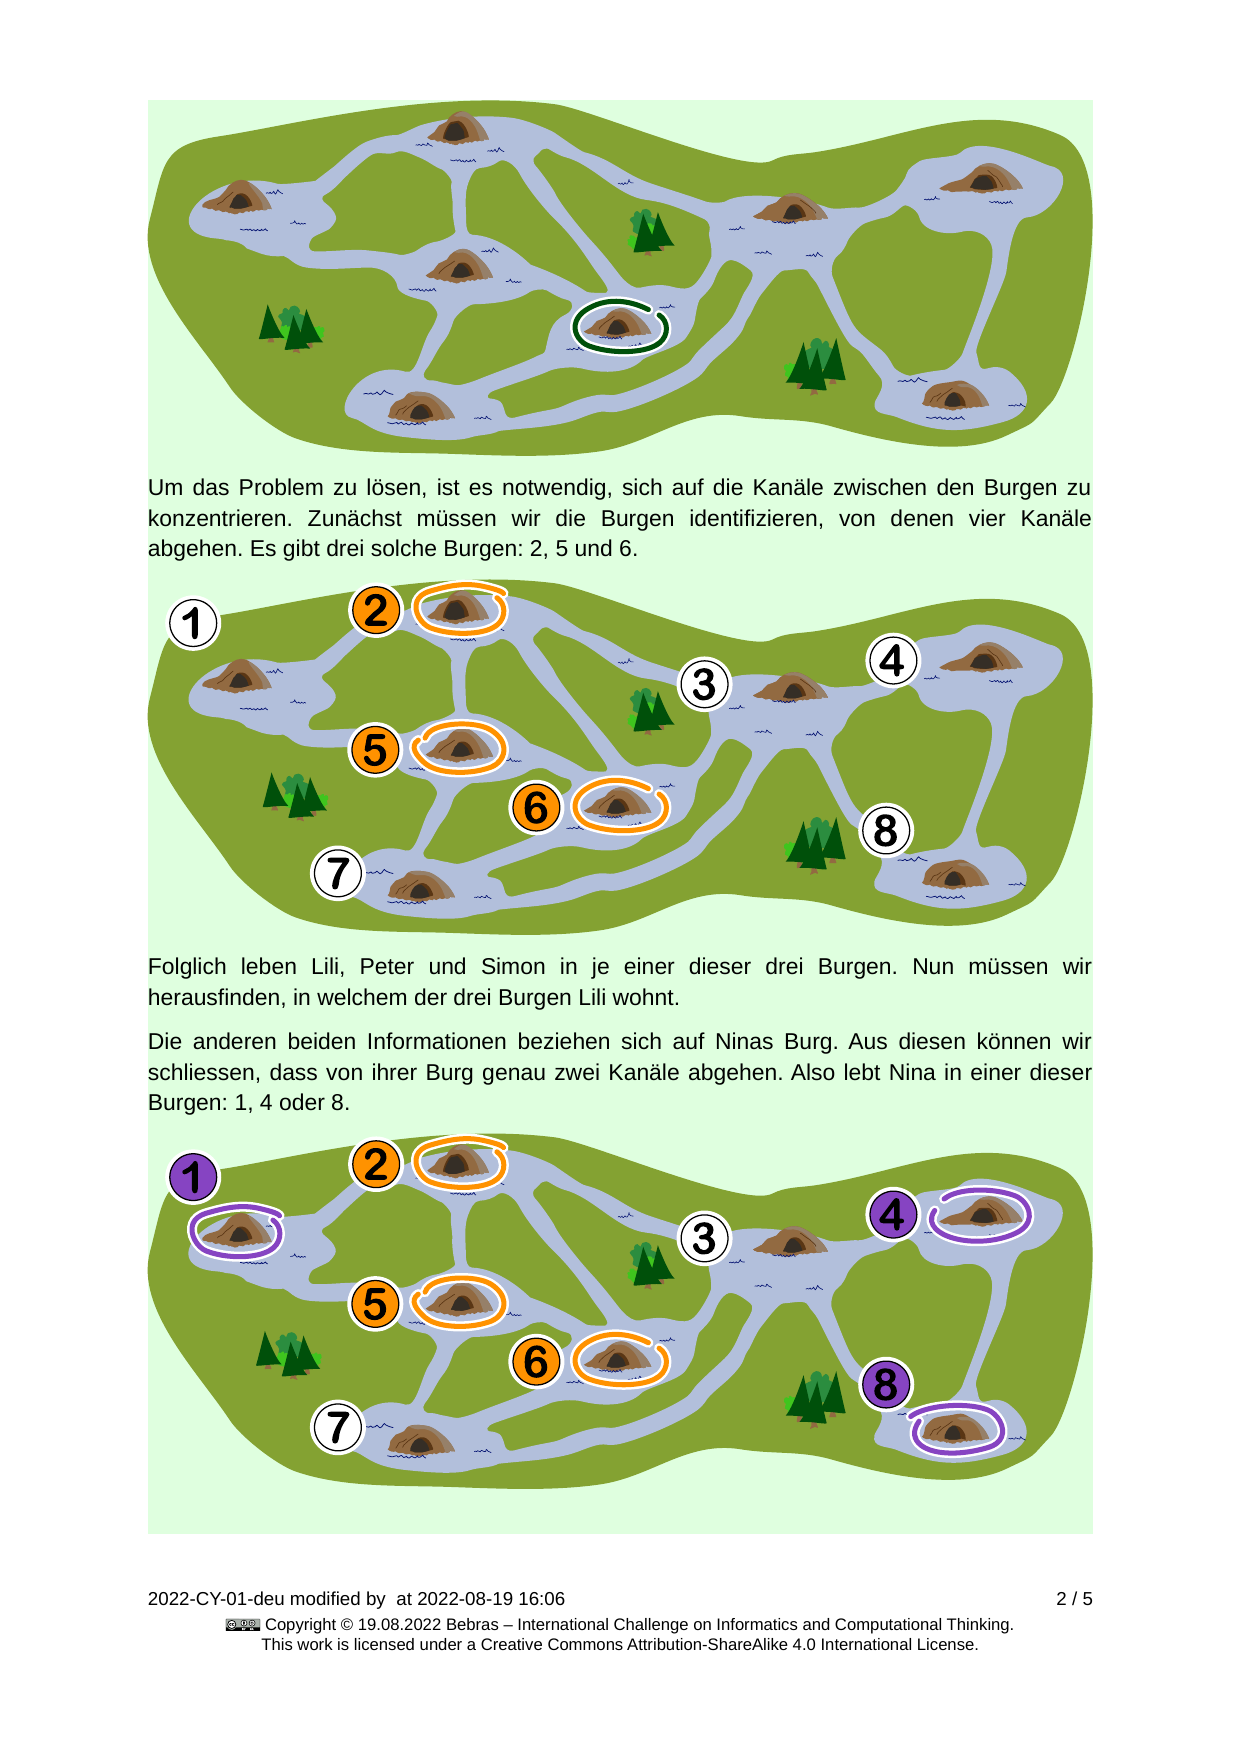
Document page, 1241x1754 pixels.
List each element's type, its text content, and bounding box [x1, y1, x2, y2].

text Um das Problem zu lösen, ist es notwendig, sich auf die Kanäle zwischen den Burgen zu konzentrieren. Zunächst müssen wir die Burgen identifizieren, von denen vier Kanäle abgehen. Es gibt drei solche Burgen: 2, 5 und 6. [148, 474, 1093, 561]
text Folglich leben Lili, Peter und Simon in je einer dieser drei Burgen. Nun müssen wir herausfinden, in welchem der drei Burgen Lili wohnt. [148, 953, 1093, 1010]
text Die anderen beiden Informationen beziehen sich auf Ninas Burg. Aus diesen können wir schliessen, dass von ihrer Burg genau zwei Kanäle abgehen. Also lebt Nina in einer dieser Burgen: 1, 4 oder 8. [148, 1028, 1093, 1115]
